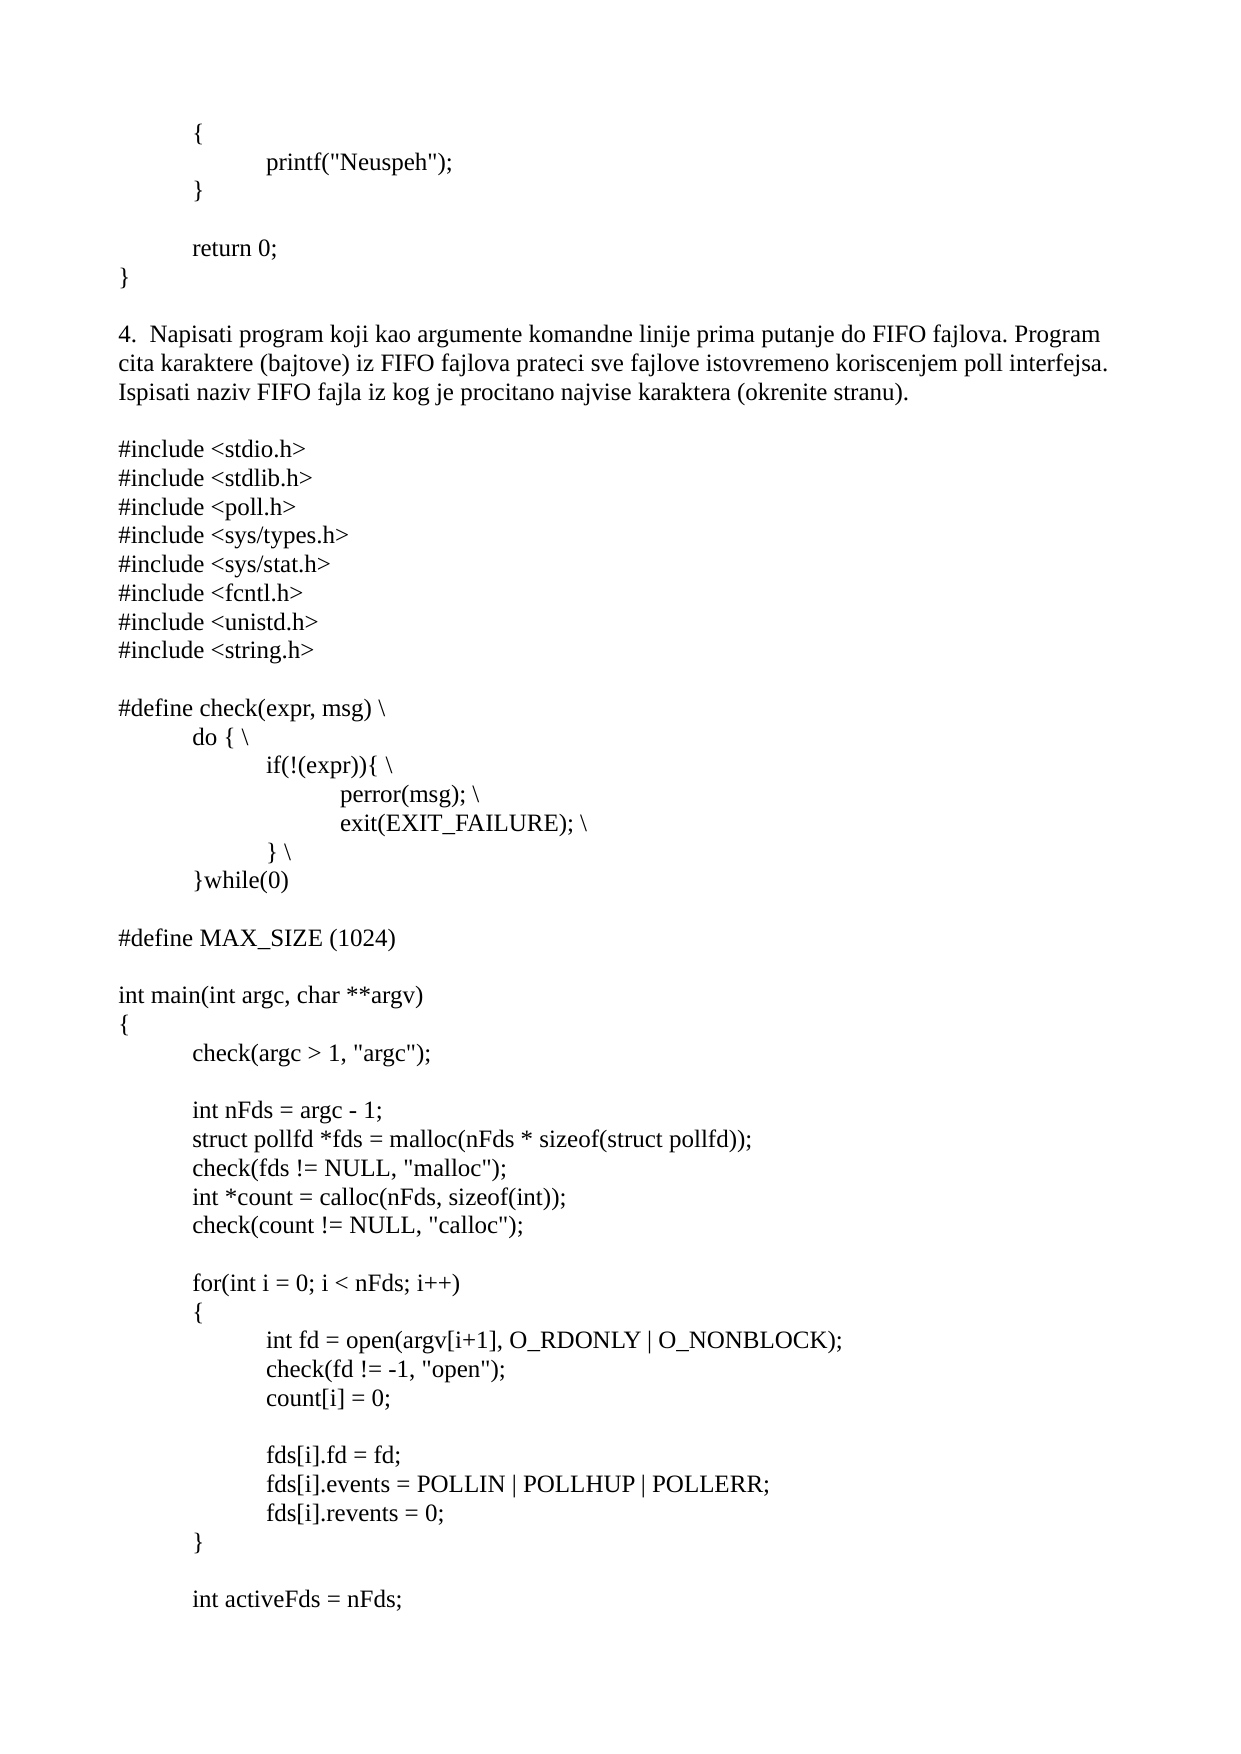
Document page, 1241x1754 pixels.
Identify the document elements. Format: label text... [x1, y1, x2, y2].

text { [118, 1009, 1122, 1038]
text check(fd != -1, "open"); [118, 1354, 1122, 1383]
text 4. Napisati program koji kao argumente komandne linije prima putanje do FIFO fajlova. Program cita karaktere (bajtove) iz FIFO fajlova prateci sve fajlove istovremeno koriscenjem poll interfejsa. Ispisati naziv FIFO fajla iz kog je procitano najvise karaktera (okrenite stranu). [118, 319, 1122, 406]
text do { \ [118, 722, 1122, 751]
text fds[i].fd = fd; [118, 1441, 1122, 1469]
text #define MAX_SIZE (1024) [118, 923, 1122, 952]
text int fd = open(argv[i+1], O_RDONLY | O_NONBLOCK); [118, 1326, 1122, 1354]
text fds[i].events = POLLIN | POLLHUP | POLLERR; [118, 1469, 1122, 1498]
text fds[i].revents = 0; [118, 1498, 1122, 1527]
text printf("Neuspeh"); [118, 147, 1122, 176]
text perror(msg); \ [118, 779, 1122, 808]
text #include <poll.h> [118, 492, 1122, 521]
text { [118, 118, 1122, 147]
text } [118, 1527, 1122, 1556]
text #include <sys/types.h> [118, 521, 1122, 549]
text if(!(expr)){ \ [118, 751, 1122, 779]
text #include <stdio.h> [118, 434, 1122, 463]
text check(count != NULL, "calloc"); [118, 1211, 1122, 1239]
text #include <sys/stat.h> [118, 549, 1122, 578]
text } [118, 176, 1122, 204]
text int activeFds = nFds; [118, 1584, 1122, 1613]
text int nFds = argc - 1; [118, 1096, 1122, 1124]
text return 0; [118, 233, 1122, 262]
text }while(0) [118, 866, 1122, 894]
text exit(EXIT_FAILURE); \ [118, 808, 1122, 837]
text #include <unistd.h> [118, 607, 1122, 636]
text #define check(expr, msg) \ [118, 693, 1122, 722]
text #include <stdlib.h> [118, 463, 1122, 492]
text #include <string.h> [118, 636, 1122, 664]
text } \ [118, 837, 1122, 866]
text for(int i = 0; i < nFds; i++) [118, 1268, 1122, 1297]
text check(argc > 1, "argc"); [118, 1038, 1122, 1067]
text count[i] = 0; [118, 1383, 1122, 1412]
text int main(int argc, char **argv) [118, 981, 1122, 1009]
text check(fds != NULL, "malloc"); [118, 1153, 1122, 1182]
text struct pollfd *fds = malloc(nFds * sizeof(struct pollfd)); [118, 1124, 1122, 1153]
text int *count = calloc(nFds, sizeof(int)); [118, 1182, 1122, 1211]
text { [118, 1297, 1122, 1326]
text #include <fcntl.h> [118, 578, 1122, 607]
text } [118, 262, 1122, 291]
